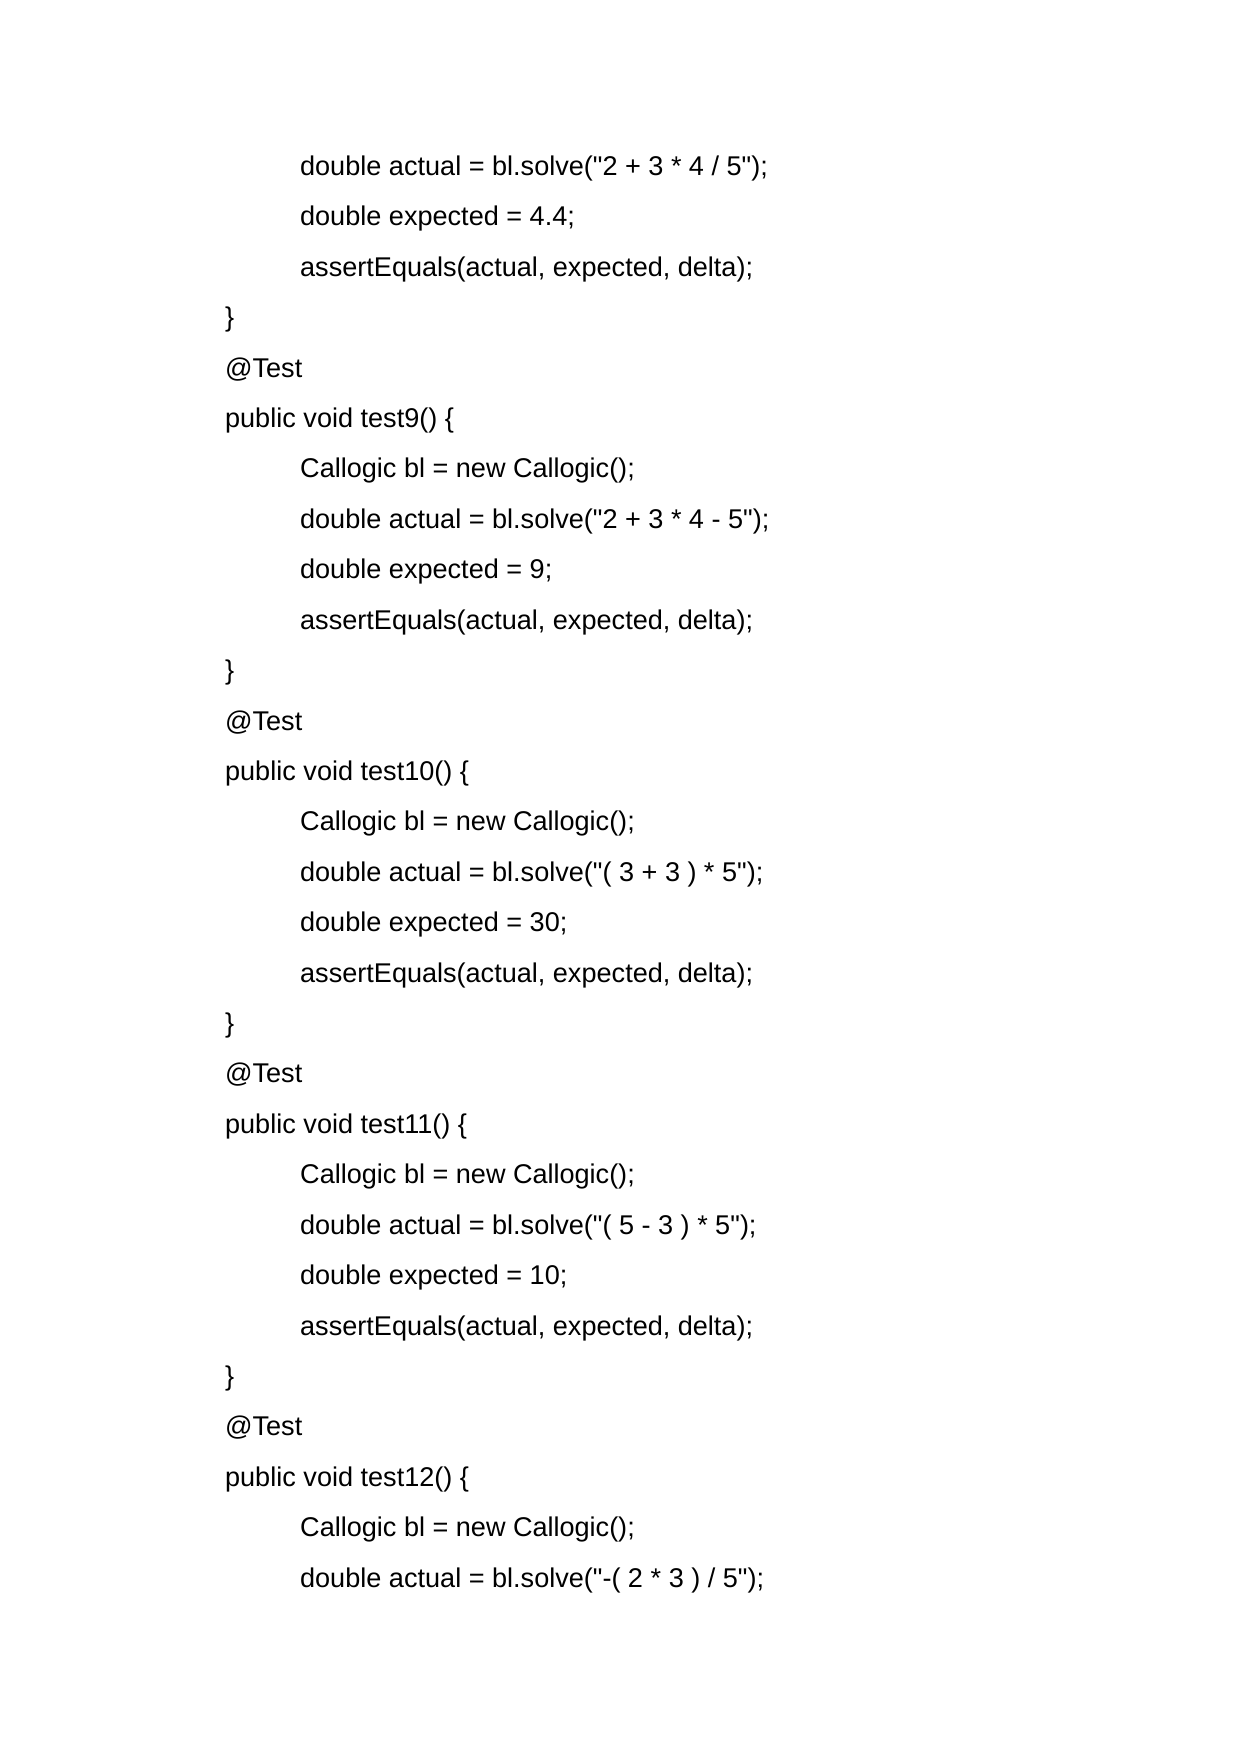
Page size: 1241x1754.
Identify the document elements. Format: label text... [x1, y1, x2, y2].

text Callogic bl = new Callogic(); [150, 452, 1090, 484]
text double expected = 4.4; [150, 200, 1090, 232]
text assertEquals(actual, expected, delta); [150, 957, 1090, 988]
text } [150, 654, 1090, 685]
text assertEquals(actual, expected, delta); [150, 1309, 1090, 1341]
text public void test11() { [150, 1108, 1090, 1139]
text Callogic bl = new Callogic(); [150, 1158, 1090, 1189]
text double actual = bl.solve("2 + 3 * 4 / 5"); [150, 150, 1090, 181]
text public void test12() { [150, 1461, 1090, 1492]
text double actual = bl.solve("2 + 3 * 4 - 5"); [150, 503, 1090, 534]
text @Test [150, 1410, 1090, 1442]
text } [150, 301, 1090, 332]
text double actual = bl.solve("( 5 - 3 ) * 5"); [150, 1209, 1090, 1240]
text assertEquals(actual, expected, delta); [150, 604, 1090, 635]
text assertEquals(actual, expected, delta); [150, 251, 1090, 282]
text public void test9() { [150, 402, 1090, 433]
text public void test10() { [150, 755, 1090, 786]
text @Test [150, 1057, 1090, 1089]
text Callogic bl = new Callogic(); [150, 1511, 1090, 1542]
text @Test [150, 704, 1090, 736]
text double expected = 10; [150, 1259, 1090, 1290]
text double expected = 9; [150, 553, 1090, 584]
text double actual = bl.solve("( 3 + 3 ) * 5"); [150, 856, 1090, 887]
text Callogic bl = new Callogic(); [150, 805, 1090, 837]
text double actual = bl.solve("-( 2 * 3 ) / 5"); [150, 1562, 1090, 1593]
text } [150, 1360, 1090, 1391]
text } [150, 1007, 1090, 1038]
text @Test [150, 352, 1090, 383]
text double expected = 30; [150, 906, 1090, 937]
